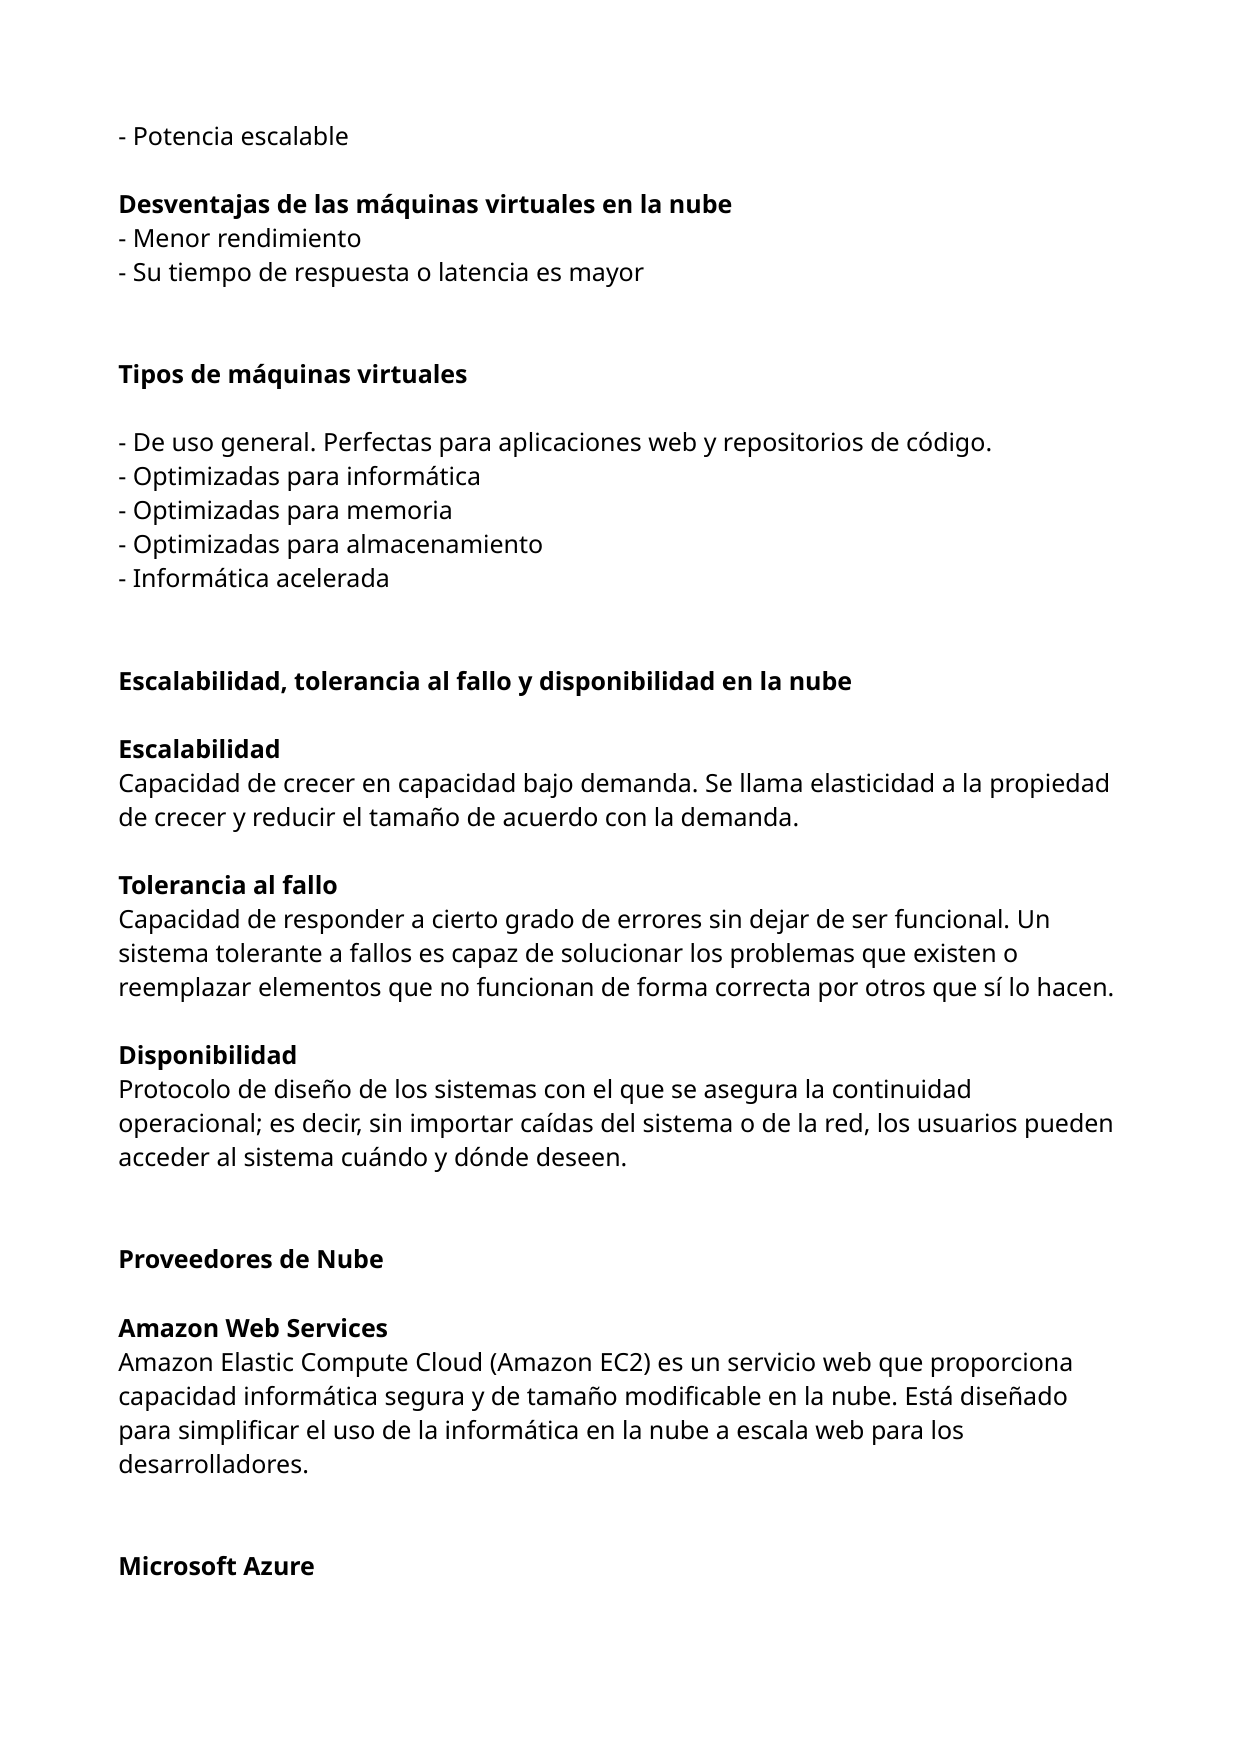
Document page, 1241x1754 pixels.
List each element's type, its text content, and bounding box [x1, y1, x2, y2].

text - Optimizadas para memoria [118, 493, 1122, 527]
text Capacidad de responder a cierto grado de errores sin dejar de ser funcional. Un sistema tolerante a fallos es capaz de solucionar los problemas que existen o reemplazar elementos que no funcionan de forma correcta por otros que sí lo hacen. [118, 902, 1122, 1004]
text Desventajas de las máquinas virtuales en la nube [118, 186, 1122, 220]
text - Optimizadas para almacenamiento [118, 527, 1122, 561]
text - Potencia escalable [118, 118, 1122, 152]
text - Su tiempo de respuesta o latencia es mayor [118, 254, 1122, 288]
text - Menor rendimiento [118, 220, 1122, 254]
text - Informática acelerada [118, 561, 1122, 595]
text Microsoft Azure [118, 1549, 1122, 1583]
text Capacidad de crecer en capacidad bajo demanda. Se llama elasticidad a la propiedad de crecer y reducir el tamaño de acuerdo con la demanda. [118, 765, 1122, 833]
text Escalabilidad [118, 731, 1122, 765]
text Tolerancia al fallo [118, 867, 1122, 902]
text Tipos de máquinas virtuales [118, 357, 1122, 391]
text Protocolo de diseño de los sistemas con el que se asegura la continuidad operacional; es decir, sin importar caídas del sistema o de la red, los usuarios pueden acceder al sistema cuándo y dónde deseen. [118, 1072, 1122, 1174]
text - Optimizadas para informática [118, 459, 1122, 493]
text Proveedores de Nube [118, 1242, 1122, 1276]
text - De uso general. Perfectas para aplicaciones web y repositorios de código. [118, 425, 1122, 459]
text Escalabilidad, tolerancia al fallo y disponibilidad en la nube [118, 663, 1122, 697]
text Amazon Elastic Compute Cloud (Amazon EC2) es un servicio web que proporciona capacidad informática segura y de tamaño modificable en la nube. Está diseñado para simplificar el uso de la informática en la nube a escala web para los desarrolladores. [118, 1344, 1122, 1481]
text Disponibilidad [118, 1038, 1122, 1072]
text Amazon Web Services [118, 1310, 1122, 1344]
